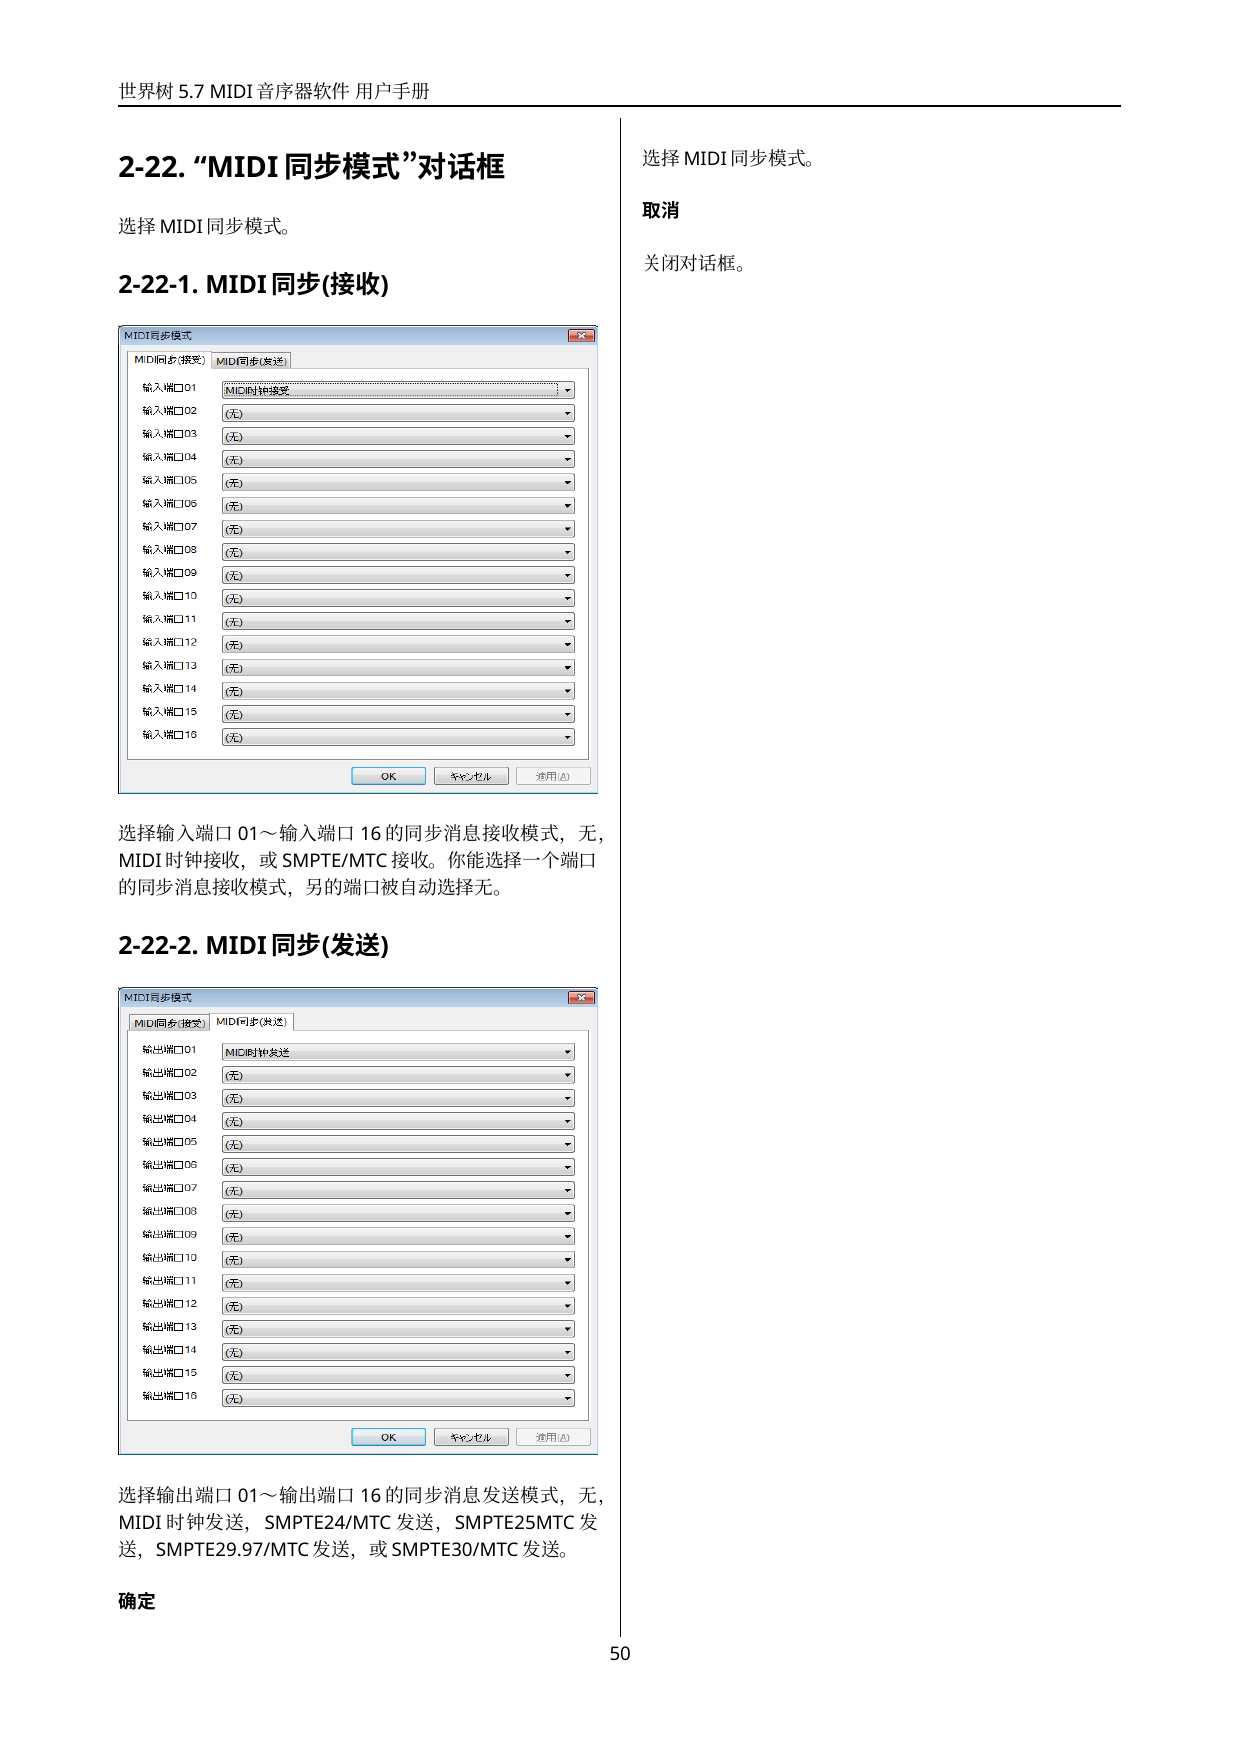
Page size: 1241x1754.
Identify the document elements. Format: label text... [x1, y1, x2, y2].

text 取消 [642, 196, 1122, 223]
picture [118, 987, 598, 1455]
text 选择输入端口01～输入端口16的同步消息接收模式，无，MIDI时钟接收，或SMPTE/MTC接收。你能选择一个端口的同步消息接收模式，另的端口被自动选择无。 [118, 819, 598, 900]
text 选择MIDI同步模式。 [118, 212, 598, 238]
text 确定 [118, 1587, 598, 1614]
text 选择MIDI同步模式。 [642, 144, 1122, 171]
subtitle 2-22-2. MIDI同步(发送) [118, 926, 598, 962]
subtitle 2-22. “MIDI同步模式”对话框 [118, 144, 598, 186]
picture [118, 325, 598, 794]
text 选择输出端口01～输出端口16的同步消息发送模式，无，MIDI时钟发送，SMPTE24/MTC发送，SMPTE25MTC发送，SMPTE29.97/MTC发送，或SMPTE30/MTC发送。 [118, 1481, 598, 1561]
text 关闭对话框。 [642, 249, 1122, 276]
subtitle 2-22-1. MIDI同步(接收) [118, 264, 598, 300]
